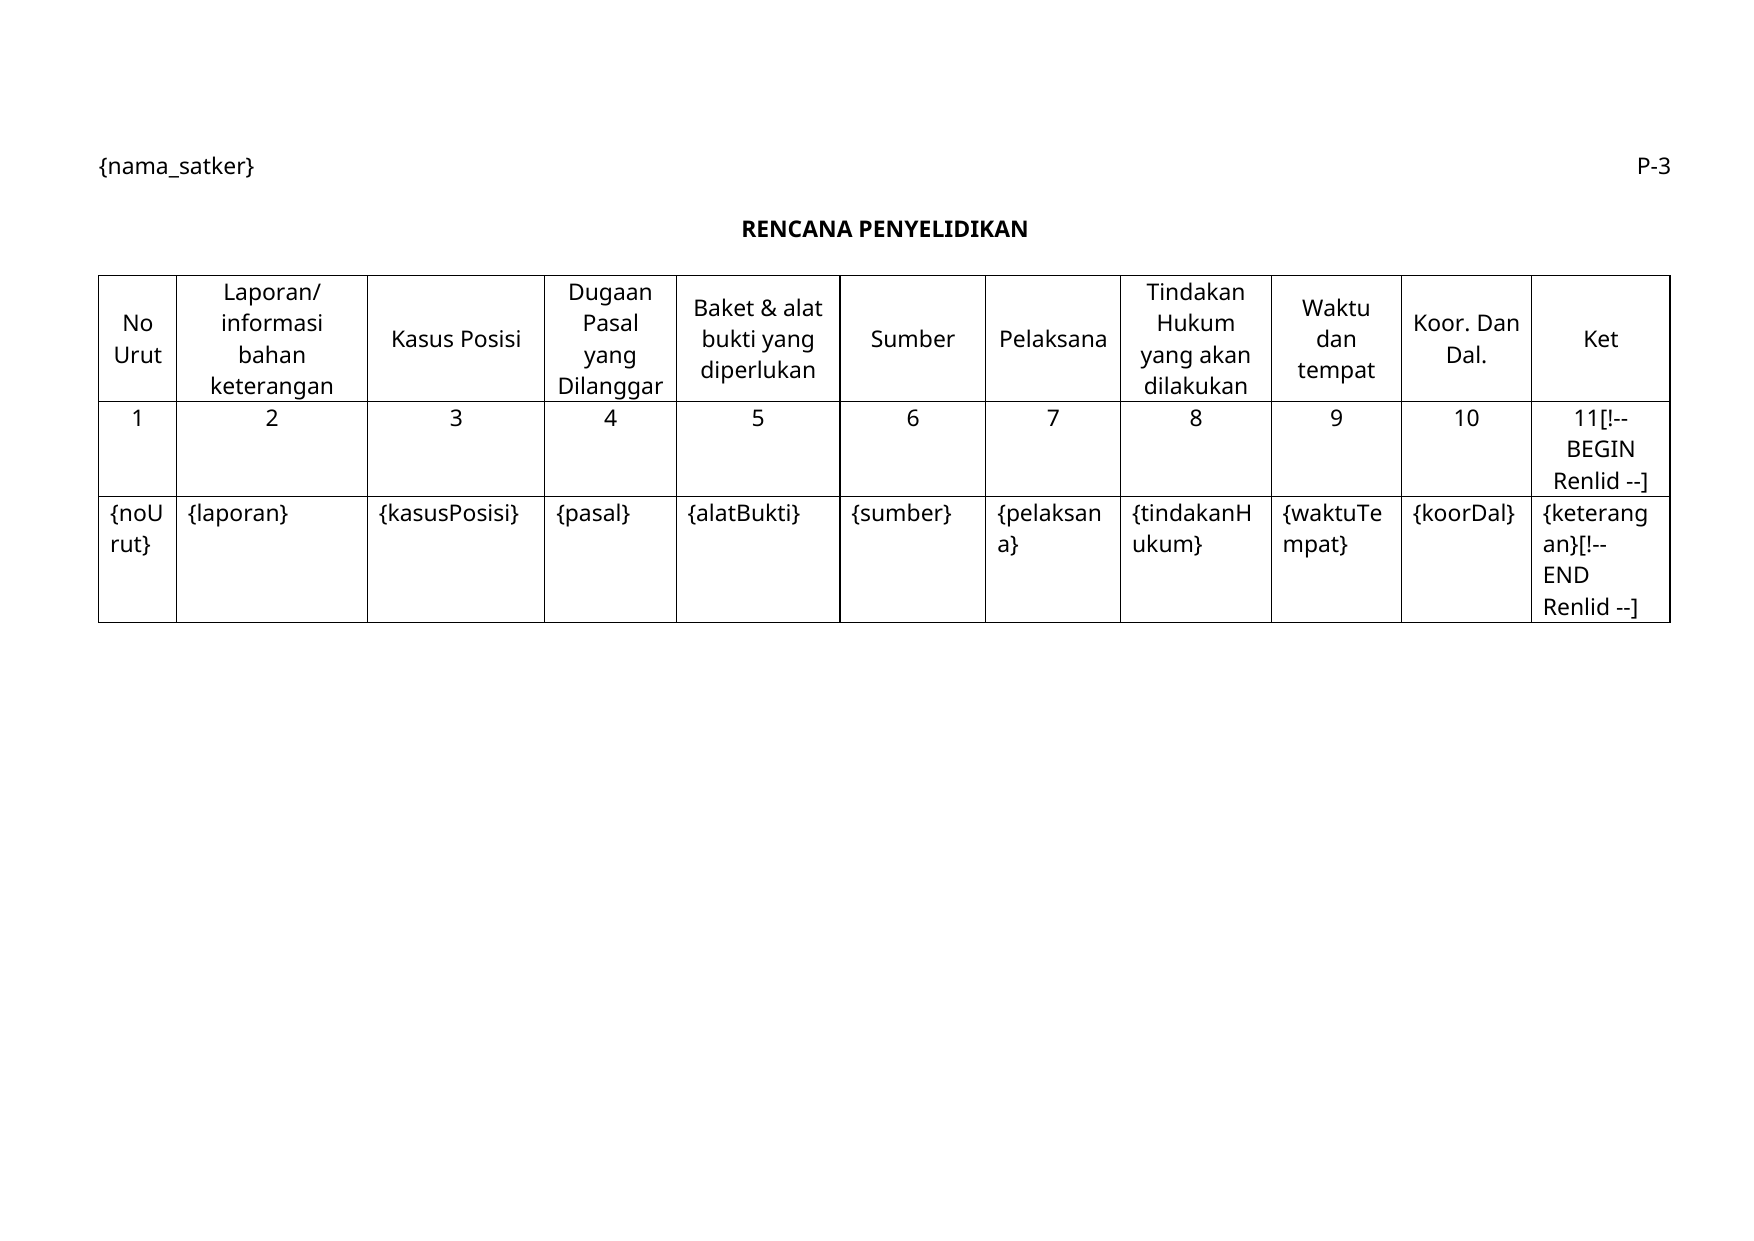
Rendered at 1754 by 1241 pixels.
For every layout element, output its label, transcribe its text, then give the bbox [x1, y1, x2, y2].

table_cell RENCANA PENYELIDIKAN [88, 181, 1682, 275]
table_header Laporan/ informasi bahan keterangan [177, 276, 367, 401]
table_cell {pasal} [545, 497, 676, 622]
table_cell {sumber} [841, 497, 985, 622]
table_cell 3 [368, 402, 544, 496]
table_header Pelaksana [986, 276, 1120, 401]
table_cell {pelaksana} [986, 497, 1120, 622]
table_cell 5 [677, 402, 839, 496]
table_header No Urut [99, 276, 176, 401]
table_cell 8 [1121, 402, 1271, 496]
table_cell {koorDal} [1402, 497, 1531, 622]
table_header Tindakan Hukum yang akan dilakukan [1121, 276, 1271, 401]
table_cell {tindakanHukum} [1121, 497, 1271, 622]
table_cell {noUrut} [99, 497, 176, 622]
table_header Waktu dan tempat [1272, 276, 1401, 401]
table_cell {alatBukti} [677, 497, 839, 622]
table_cell [88, 275, 1682, 654]
table_header Ket [1532, 276, 1669, 401]
table_cell 2 [177, 402, 367, 496]
table_cell 9 [1272, 402, 1401, 496]
table_cell 1 [99, 402, 176, 496]
table_cell 10 [1402, 402, 1531, 496]
table_header Dugaan Pasal yang Dilanggar [545, 276, 676, 401]
table_cell {waktuTempat} [1272, 497, 1401, 622]
table_header P-3 [1414, 150, 1682, 181]
table_cell {kasusPosisi} [368, 497, 544, 622]
table_header Baket & alat bukti yang diperlukan [677, 276, 839, 401]
table_header Kasus Posisi [368, 276, 544, 401]
table_cell 6 [841, 402, 985, 496]
table_cell 11[!-- BEGIN Renlid --] [1532, 402, 1669, 496]
table_header Koor. Dan Dal. [1402, 276, 1531, 401]
table_cell {laporan} [177, 497, 367, 622]
table_cell 4 [545, 402, 676, 496]
table_header {nama_satker} [88, 150, 1414, 181]
table_header Sumber [841, 276, 985, 401]
table_cell 7 [986, 402, 1120, 496]
table_cell {keterangan}[!-- END Renlid --] [1532, 497, 1669, 622]
